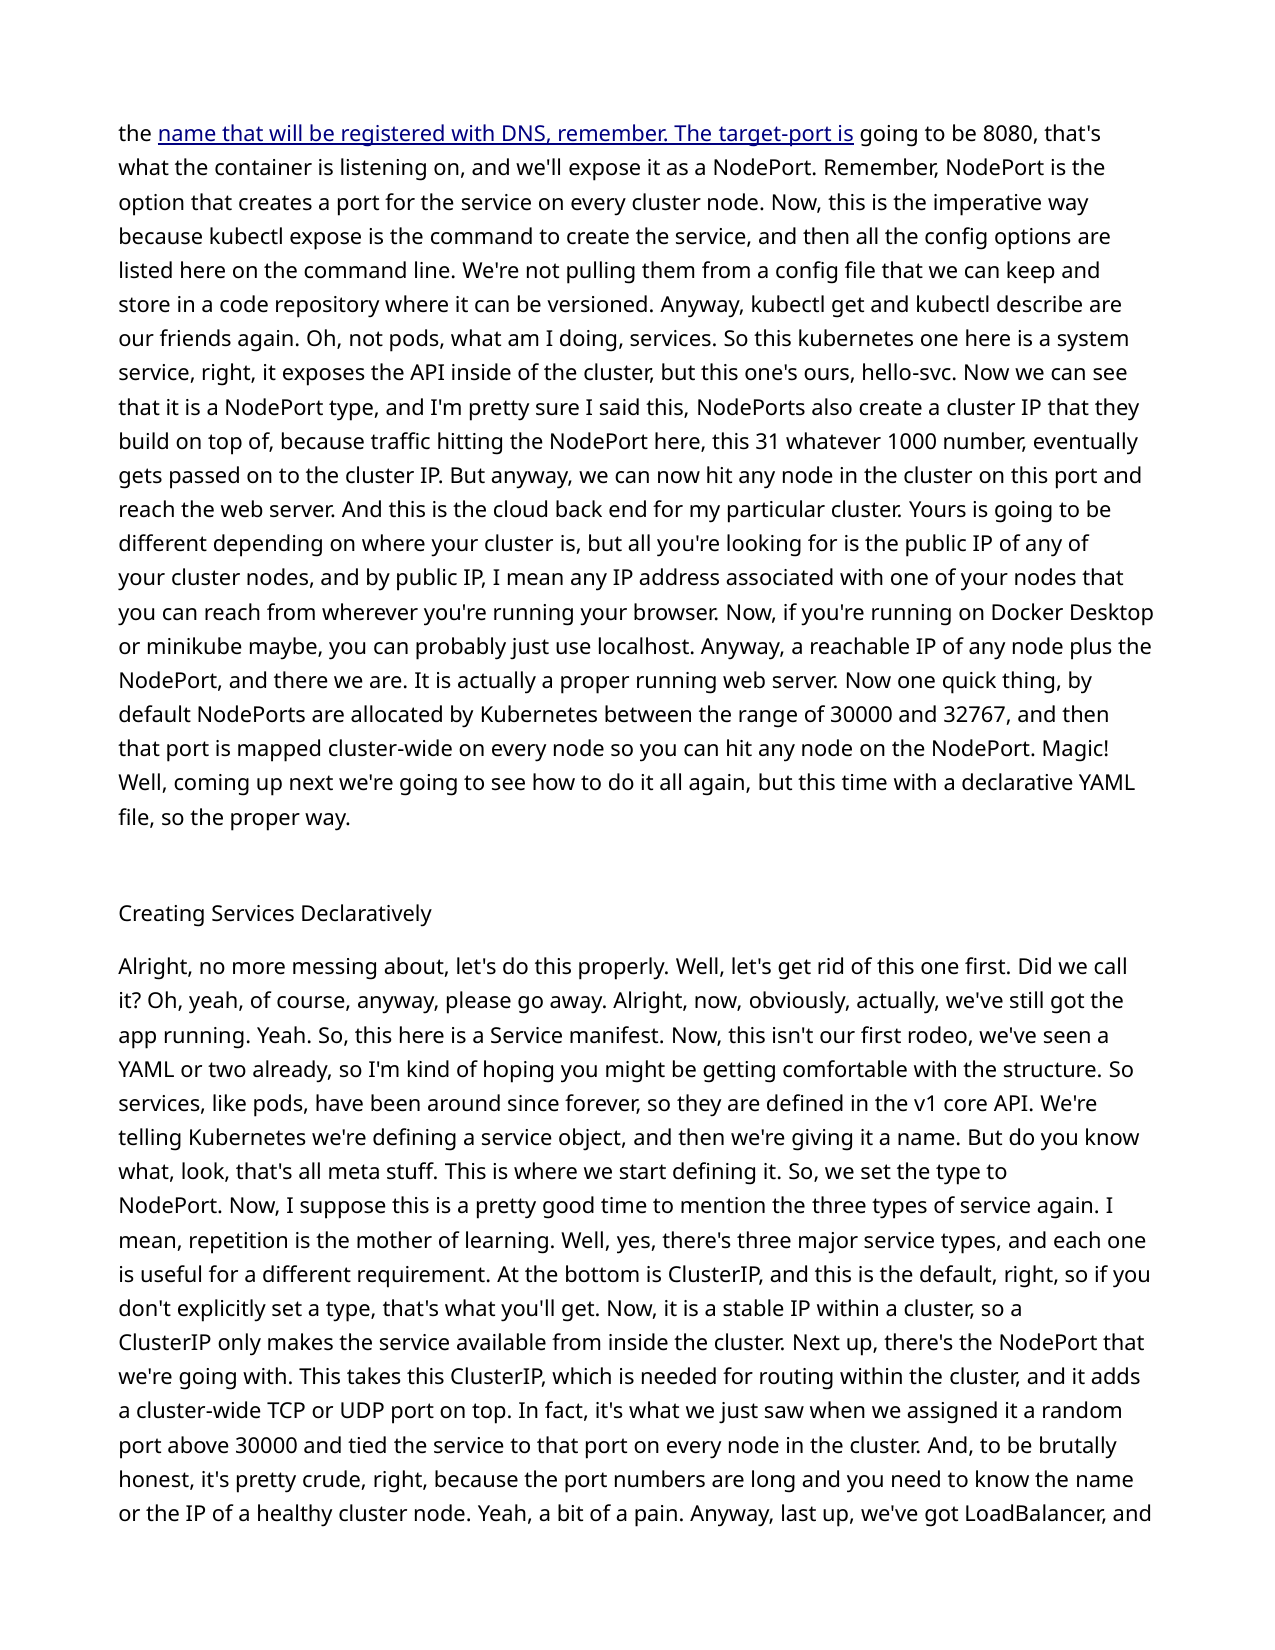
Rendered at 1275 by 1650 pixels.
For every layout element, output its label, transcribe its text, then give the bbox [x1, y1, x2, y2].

subtitle Creating Services Declaratively [118, 898, 1157, 928]
text Alright, no more messing about, let's do this properly. Well, let's get rid of this one first. Did we call it? Oh, yeah, of course, anyway, please go away. Alright, now, obviously, actually, we've still got the app running. Yeah. So, this here is a Service manifest. Now, this isn't our first rodeo, we've seen a YAML or two already, so I'm kind of hoping you might be getting comfortable with the structure. So services, like pods, have been around since forever, so they are defined in the v1 core API. We're telling Kubernetes we're defining a service object, and then we're giving it a name. But do you know what, look, that's all meta stuff. This is where we start defining it. So, we set the type to NodePort. Now, I suppose this is a pretty good time to mention the three types of service again. I mean, repetition is the mother of learning. Well, yes, there's three major service types, and each one is useful for a different requirement. At the bottom is ClusterIP, and this is the default, right, so if you don't explicitly set a type, that's what you'll get. Now, it is a stable IP within a cluster, so a ClusterIP only makes the service available from inside the cluster. Next up, there's the NodePort that we're going with. This takes this ClusterIP, which is needed for routing within the cluster, and it adds a cluster‑wide TCP or UDP port on top. In fact, it's what we just saw when we assigned it a random port above 30000 and tied the service to that port on every node in the cluster. And, to be brutally honest, it's pretty crude, right, because the port numbers are long and you need to know the name or the IP of a healthy cluster node. Yeah, a bit of a pain. Anyway, last up, we've got LoadBalancer, and [118, 951, 1157, 1528]
text the name that will be registered with DNS, remember. The target‑port is going to be 8080, that's what the container is listening on, and we'll expose it as a NodePort. Remember, NodePort is the option that creates a port for the service on every cluster node. Now, this is the imperative way because kubectl expose is the command to create the service, and then all the config options are listed here on the command line. We're not pulling them from a config file that we can keep and store in a code repository where it can be versioned. Anyway, kubectl get and kubectl describe are our friends again. Oh, not pods, what am I doing, services. So this kubernetes one here is a system service, right, it exposes the API inside of the cluster, but this one's ours, hello‑svc. Now we can see that it is a NodePort type, and I'm pretty sure I said this, NodePorts also create a cluster IP that they build on top of, because traffic hitting the NodePort here, this 31 whatever 1000 number, eventually gets passed on to the cluster IP. But anyway, we can now hit any node in the cluster on this port and reach the web server. And this is the cloud back end for my particular cluster. Yours is going to be different depending on where your cluster is, but all you're looking for is the public IP of any of your cluster nodes, and by public IP, I mean any IP address associated with one of your nodes that you can reach from wherever you're running your browser. Now, if you're running on Docker Desktop or minikube maybe, you can probably just use localhost. Anyway, a reachable IP of any node plus the NodePort, and there we are. It is actually a proper running web server. Now one quick thing, by default NodePorts are allocated by Kubernetes between the range of 30000 and 32767, and then that port is mapped cluster‑wide on every node so you can hit any node on the NodePort. Magic! Well, coming up next we're going to see how to do it all again, but this time with a declarative YAML file, so the proper way. [118, 118, 1157, 831]
